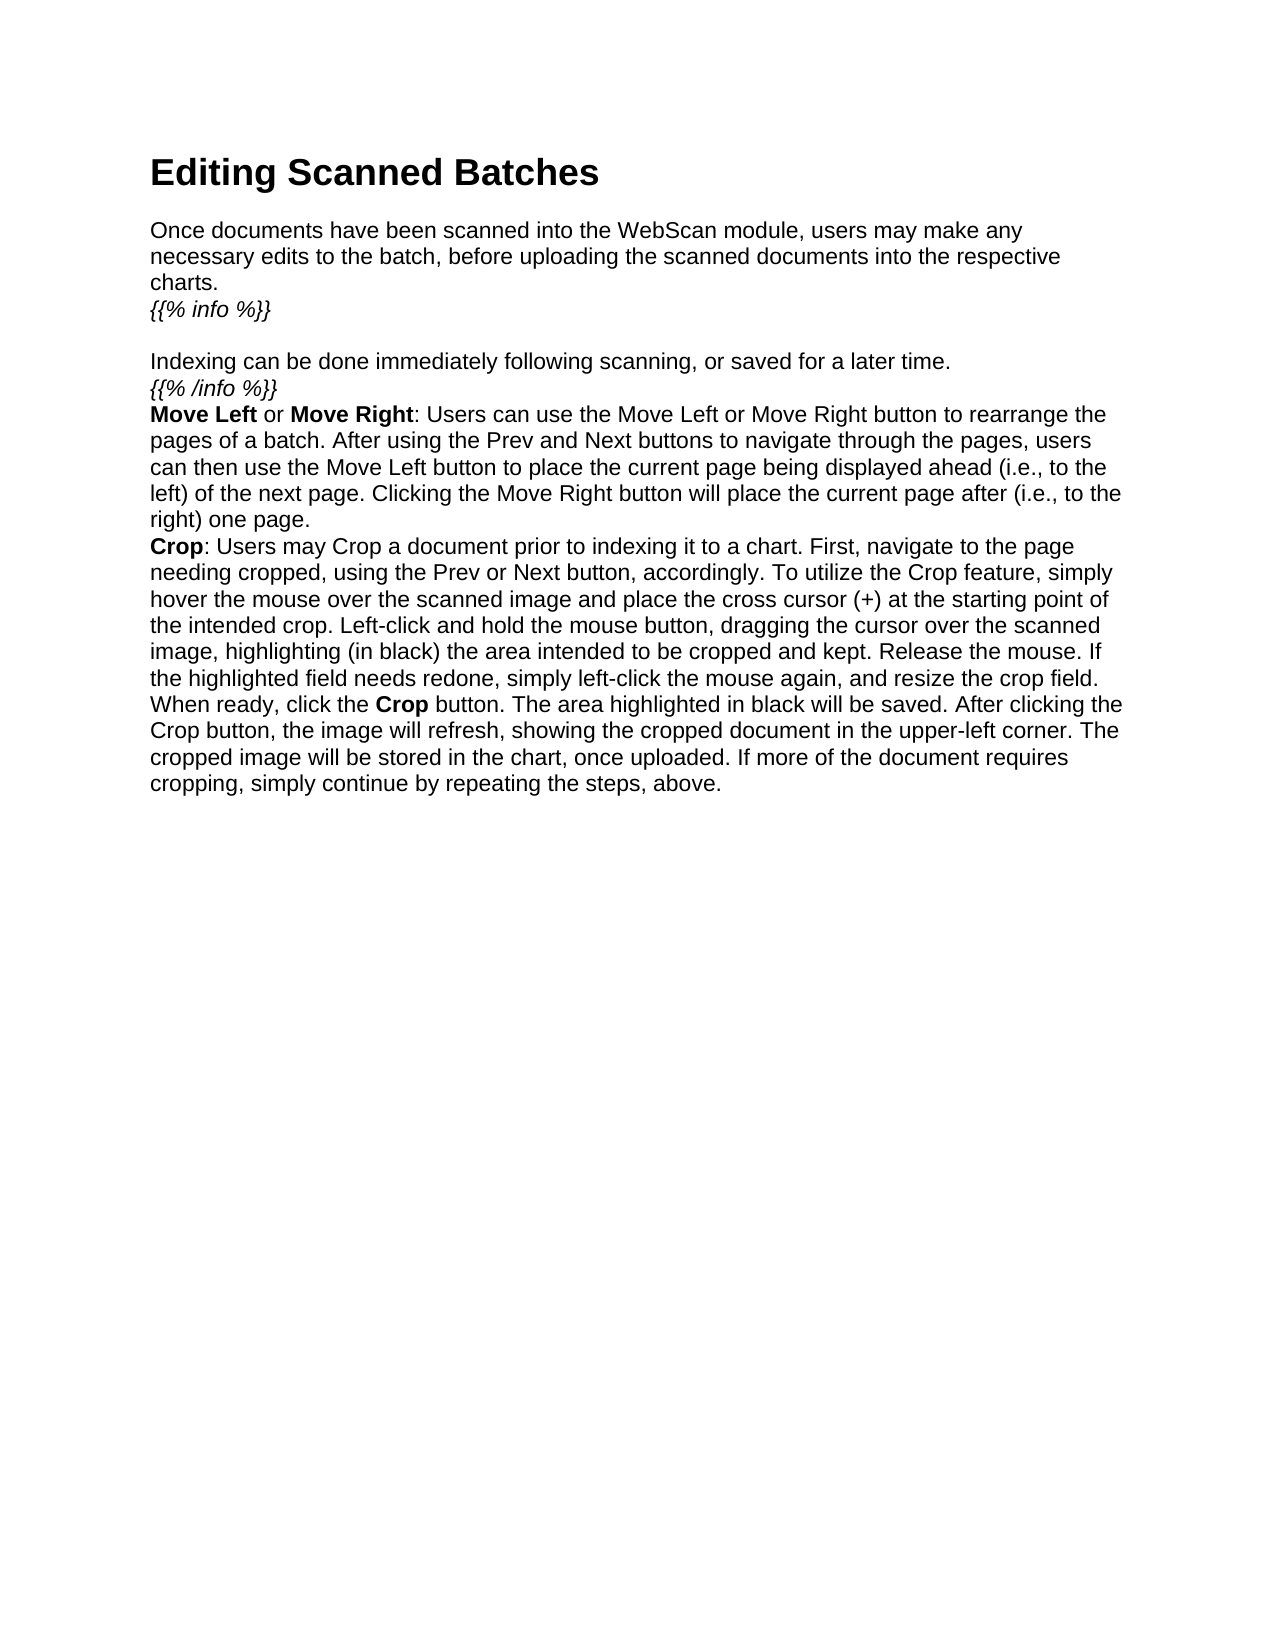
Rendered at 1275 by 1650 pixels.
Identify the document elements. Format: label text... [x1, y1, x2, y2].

text {{% /info %}} [150, 375, 1125, 401]
text Move Left or Move Right: Users can use the Move Left or Move Right button to rearrange the pages of a batch. After using the Prev and Next buttons to navigate through the pages, users can then use the Move Left button to place the current page being displayed ahead (i.e., to the left) of the next page. Clicking the Move Right button will place the current page after (i.e., to the right) one page. [150, 401, 1125, 533]
text Crop: Users may Crop a document prior to indexing it to a chart. First, navigate to the page needing cropped, using the Prev or Next button, accordingly. To utilize the Crop feature, simply hover the mouse over the scanned image and place the cross cursor (+) at the starting point of the intended crop. Left-click and hold the mouse button, dragging the cursor over the scanned image, highlighting (in black) the area intended to be cropped and kept. Release the mouse. If the highlighted field needs redone, simply left-click the mouse again, and resize the crop field. When ready, click the Crop button. The area highlighted in black will be saved. After clicking the Crop button, the image will refresh, showing the cropped document in the upper-left corner. The cropped image will be stored in the chart, once uploaded. If more of the document requires cropping, simply continue by repeating the steps, above. [150, 533, 1125, 796]
subtitle Editing Scanned Batches [150, 150, 1125, 193]
text Indexing can be done immediately following scanning, or saved for a later time. [150, 348, 1125, 375]
text {{% info %}} [150, 296, 1125, 322]
text Once documents have been scanned into the WebScan module, users may make any necessary edits to the batch, before uploading the scanned documents into the respective charts. [150, 217, 1125, 296]
